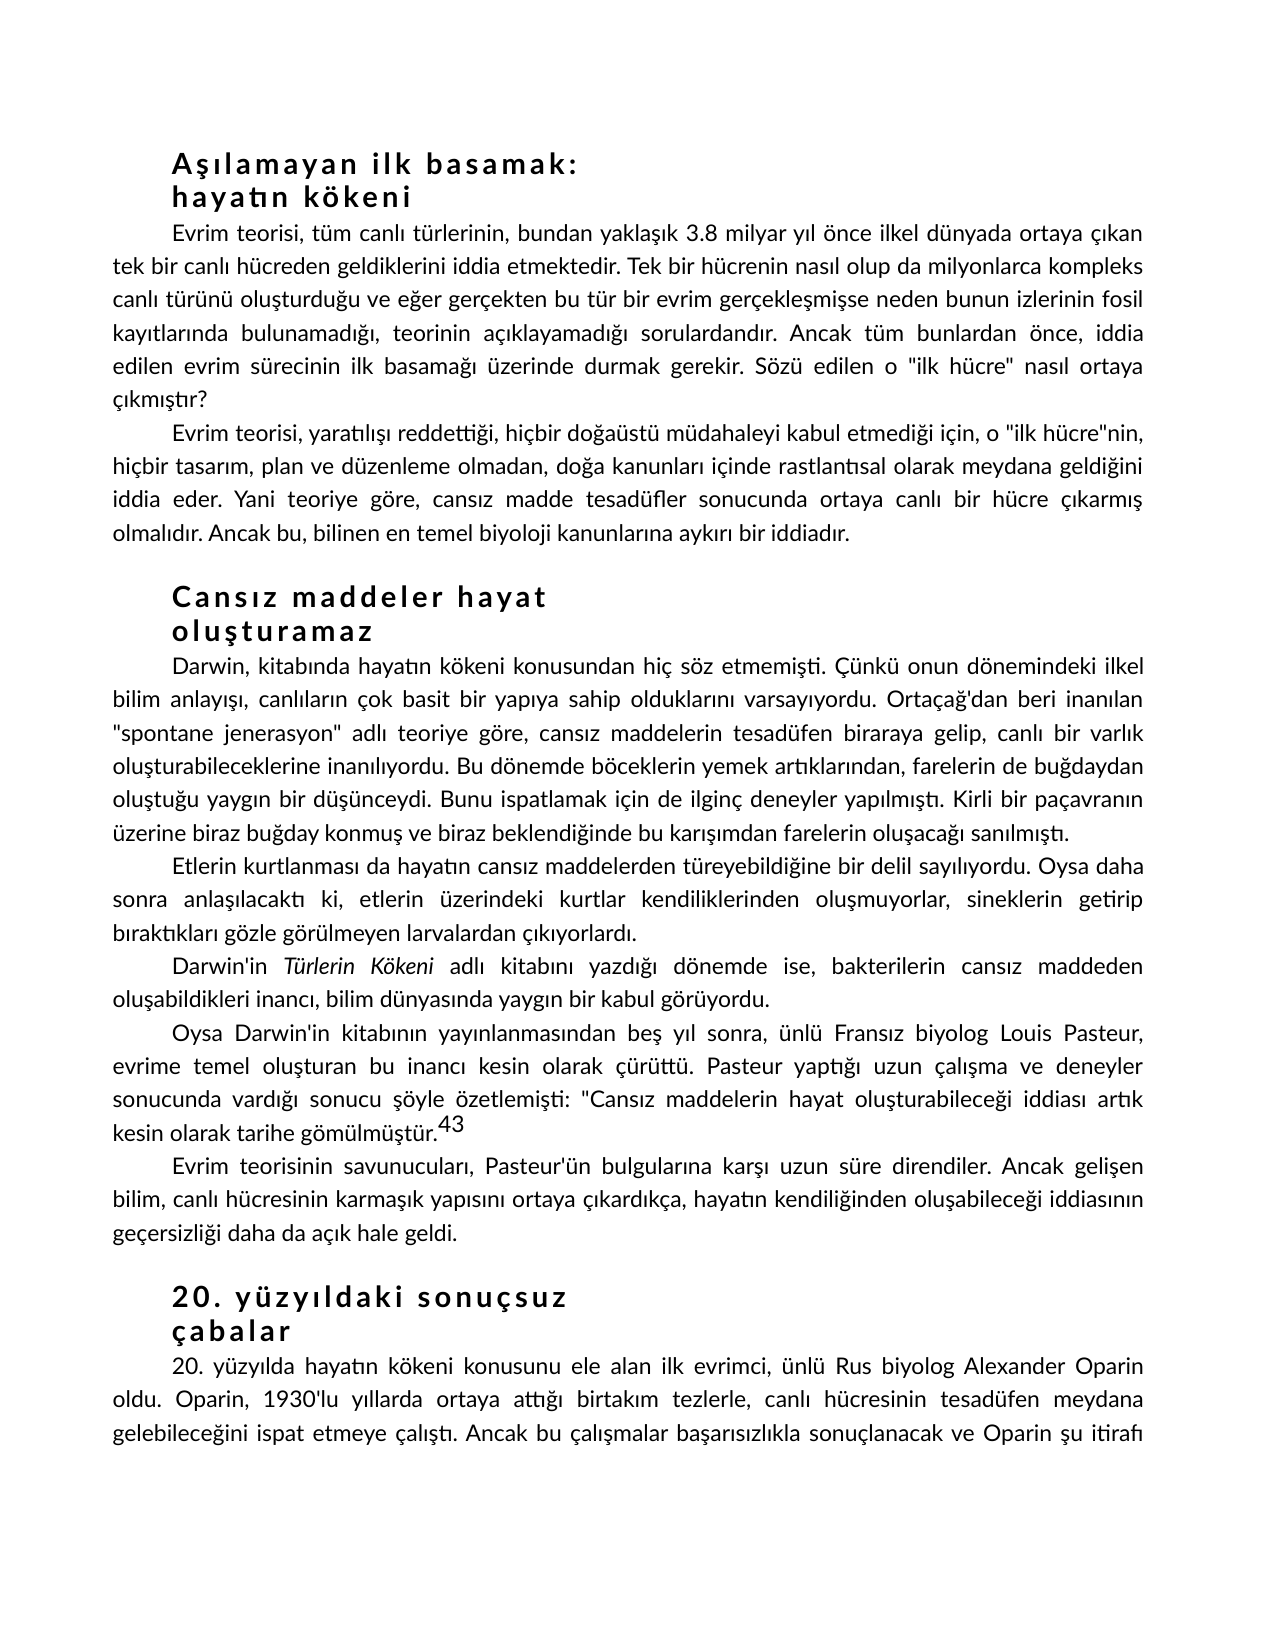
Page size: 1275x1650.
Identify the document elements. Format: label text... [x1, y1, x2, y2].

text Aşılamayan ilk basamak: [112, 148, 1145, 181]
text Evrim teorisi, tüm canlı türlerinin, bundan yaklaşık 3.8 milyar yıl önce ilkel dünyada ortaya çıkan tek bir canlı hücreden geldiklerini iddia etmektedir. Tek bir hücrenin nasıl olup da milyonlarca kompleks canlı türünü oluşturduğu ve eğer gerçekten bu tür bir evrim gerçekleşmişse neden bunun izlerinin fosil kayıtlarında bulunamadığı, teorinin açıklayamadığı sorulardandır. Ancak tüm bunlardan önce, iddia edilen evrim sürecinin ilk basamağı üzerinde durmak gerekir. Sözü edilen o "ilk hücre" nasıl ortaya çıkmıştır? [112, 214, 1145, 414]
text Darwin, kitabında hayatın kökeni konusundan hiç söz etmemişti. Çünkü onun dönemindeki ilkel bilim anlayışı, canlıların çok basit bir yapıya sahip olduklarını varsayıyordu. Ortaçağ'dan beri inanılan "spontane jenerasyon" adlı teoriye göre, cansız maddelerin tesadüfen biraraya gelip, canlı bir varlık oluşturabileceklerine inanılıyordu. Bu dönemde böceklerin yemek artıklarından, farelerin de buğdaydan oluştuğu yaygın bir düşünceydi. Bunu ispatlamak için de ilginç deneyler yapılmıştı. Kirli bir paçavranın üzerine biraz buğday konmuş ve biraz beklendiğinde bu karışımdan farelerin oluşacağı sanılmıştı. [112, 648, 1145, 848]
text hayatın kökeni [112, 181, 1145, 214]
text çabalar [112, 1314, 1145, 1348]
text Cansız maddeler hayat [112, 581, 1145, 614]
text Evrim teorisinin savunucuları, Pasteur'ün bulgularına karşı uzun süre direndiler. Ancak gelişen bilim, canlı hücresinin karmaşık yapısını ortaya çıkardıkça, hayatın kendiliğinden oluşabileceği iddiasının geçersizliği daha da açık hale geldi. [112, 1148, 1145, 1248]
text oluşturamaz [112, 614, 1145, 648]
text Oysa Darwin'in kitabının yayınlanmasından beş yıl sonra, ünlü Fransız biyolog Louis Pasteur, evrime temel oluşturan bu inancı kesin olarak çürüttü. Pasteur yaptığı uzun çalışma ve deneyler sonucunda vardığı sonucu şöyle özetlemişti: "Cansız maddelerin hayat oluşturabileceği iddiası artık kesin olarak tarihe gömülmüştür.43 [112, 1014, 1145, 1148]
text 20. yüzyıldaki sonuçsuz [112, 1281, 1145, 1314]
text 20. yüzyılda hayatın kökeni konusunu ele alan ilk evrimci, ünlü Rus biyolog Alexander Oparin oldu. Oparin, 1930'lu yıllarda ortaya attığı birtakım tezlerle, canlı hücresinin tesadüfen meydana gelebileceğini ispat etmeye çalıştı. Ancak bu çalışmalar başarısızlıkla sonuçlanacak ve Oparin şu itirafı [112, 1348, 1145, 1448]
text Etlerin kurtlanması da hayatın cansız maddelerden türeyebildiğine bir delil sayılıyordu. Oysa daha sonra anlaşılacaktı ki, etlerin üzerindeki kurtlar kendiliklerinden oluşmuyorlar, sineklerin getirip bıraktıkları gözle görülmeyen larvalardan çıkıyorlardı. [112, 848, 1145, 948]
text Evrim teorisi, yaratılışı reddettiği, hiçbir doğaüstü müdahaleyi kabul etmediği için, o "ilk hücre"nin, hiçbir tasarım, plan ve düzenleme olmadan, doğa kanunları içinde rastlantısal olarak meydana geldiğini iddia eder. Yani teoriye göre, cansız madde tesadüfler sonucunda ortaya canlı bir hücre çıkarmış olmalıdır. Ancak bu, bilinen en temel biyoloji kanunlarına aykırı bir iddiadır. [112, 414, 1145, 548]
text Darwin'in Türlerin Kökeni adlı kitabını yazdığı dönemde ise, bakterilerin cansız maddeden oluşabildikleri inancı, bilim dünyasında yaygın bir kabul görüyordu. [112, 948, 1145, 1014]
